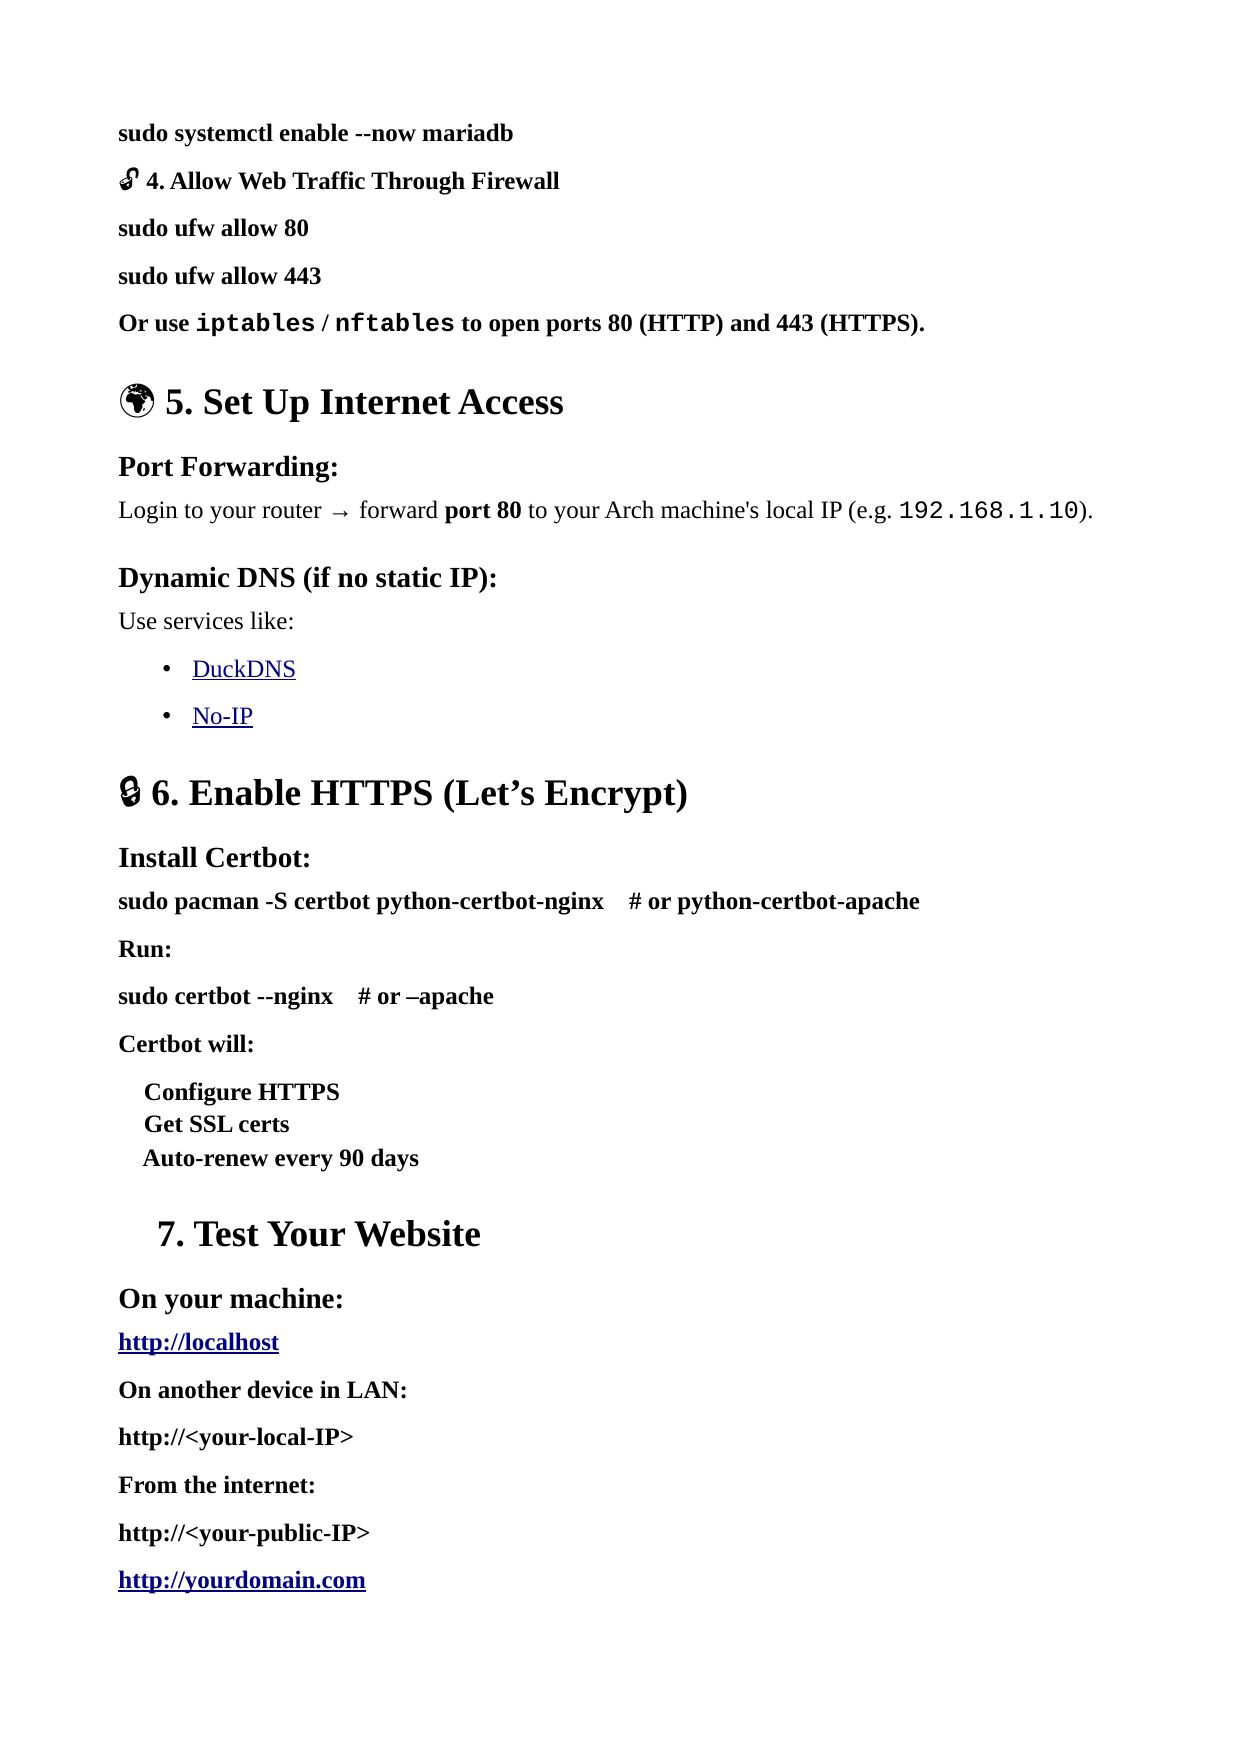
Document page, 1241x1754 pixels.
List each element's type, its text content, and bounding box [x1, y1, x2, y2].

text sudo ufw allow 443 [118, 261, 1122, 290]
text http://<your-local-IP> [118, 1422, 1122, 1451]
subtitle Install Certbot: [118, 840, 1122, 874]
subtitle 🔒 6. Enable HTTPS (Let’s Encrypt) [118, 770, 1122, 813]
text Run: [118, 934, 1122, 962]
subtitle On your machine: [118, 1281, 1122, 1315]
subtitle Port Forwarding: [118, 449, 1122, 483]
subtitle 🌍 5. Set Up Internet Access [118, 379, 1122, 422]
text sudo certbot --nginx # or –apache [118, 981, 1122, 1010]
text Or use iptables / nftables to open ports 80 (HTTP) and 443 (HTTPS). [118, 308, 1122, 339]
subtitle 🧪 7. Test Your Website [118, 1211, 1122, 1254]
list DuckDNS [162, 654, 1122, 683]
text From the internet: [118, 1470, 1122, 1499]
text http://localhost [118, 1327, 1122, 1356]
text 🔓 4. Allow Web Traffic Through Firewall [118, 166, 1122, 194]
text http://<your-public-IP> [118, 1518, 1122, 1546]
text sudo pacman -S certbot python-certbot-nginx # or python-certbot-apache [118, 886, 1122, 915]
text Certbot will: [118, 1029, 1122, 1058]
subtitle Dynamic DNS (if no static IP): [118, 560, 1122, 594]
text sudo ufw allow 80 [118, 213, 1122, 242]
list No-IP [162, 701, 1122, 730]
text http://yourdomain.com [118, 1565, 1122, 1594]
text On another device in LAN: [118, 1375, 1122, 1404]
text ✅ Configure HTTPS ✅ Get SSL certs ✅ Auto-renew every 90 days [118, 1077, 1122, 1171]
text Login to your router → forward port 80 to your Arch machine's local IP (e.g. 192.168.1.10). [118, 496, 1122, 526]
text sudo systemctl enable --now mariadb [118, 118, 1122, 147]
text Use services like: [118, 606, 1122, 635]
